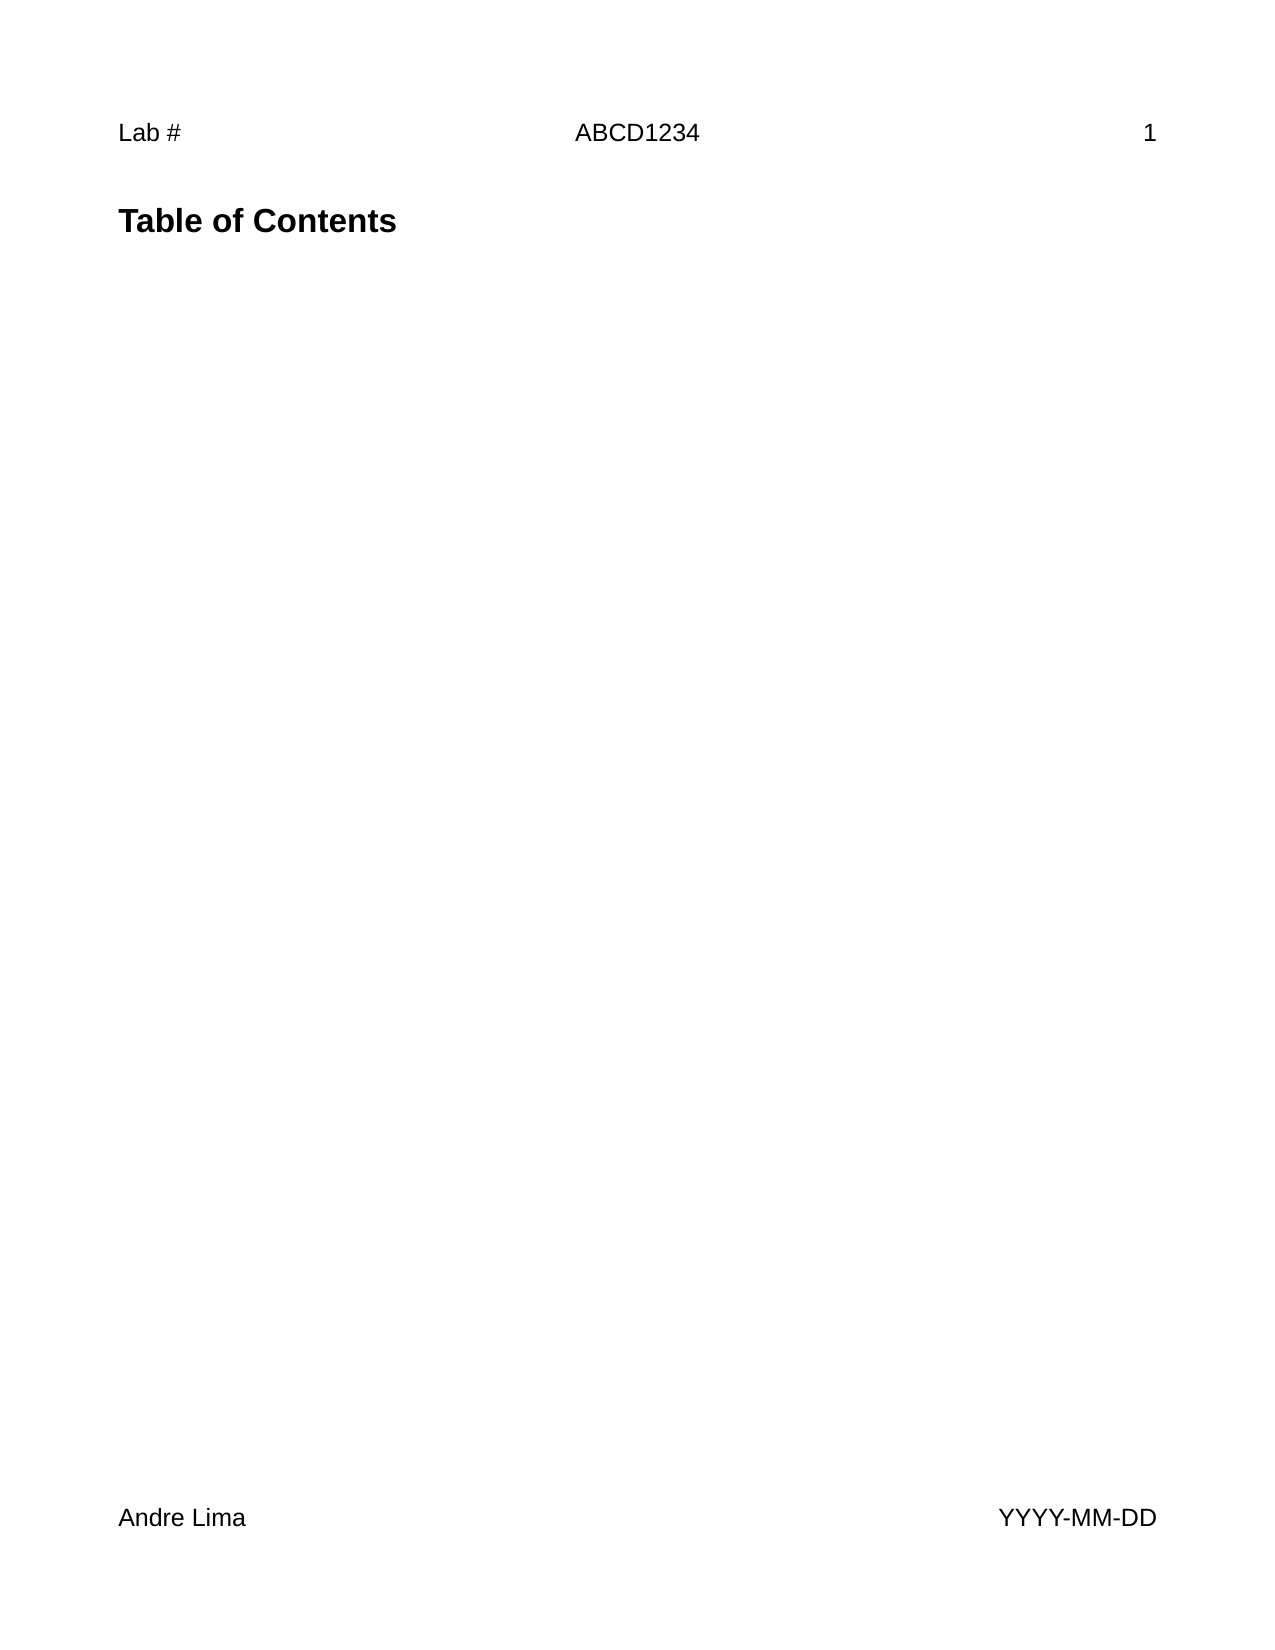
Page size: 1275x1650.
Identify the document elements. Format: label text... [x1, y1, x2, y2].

subtitle Table of Contents [118, 201, 1157, 240]
